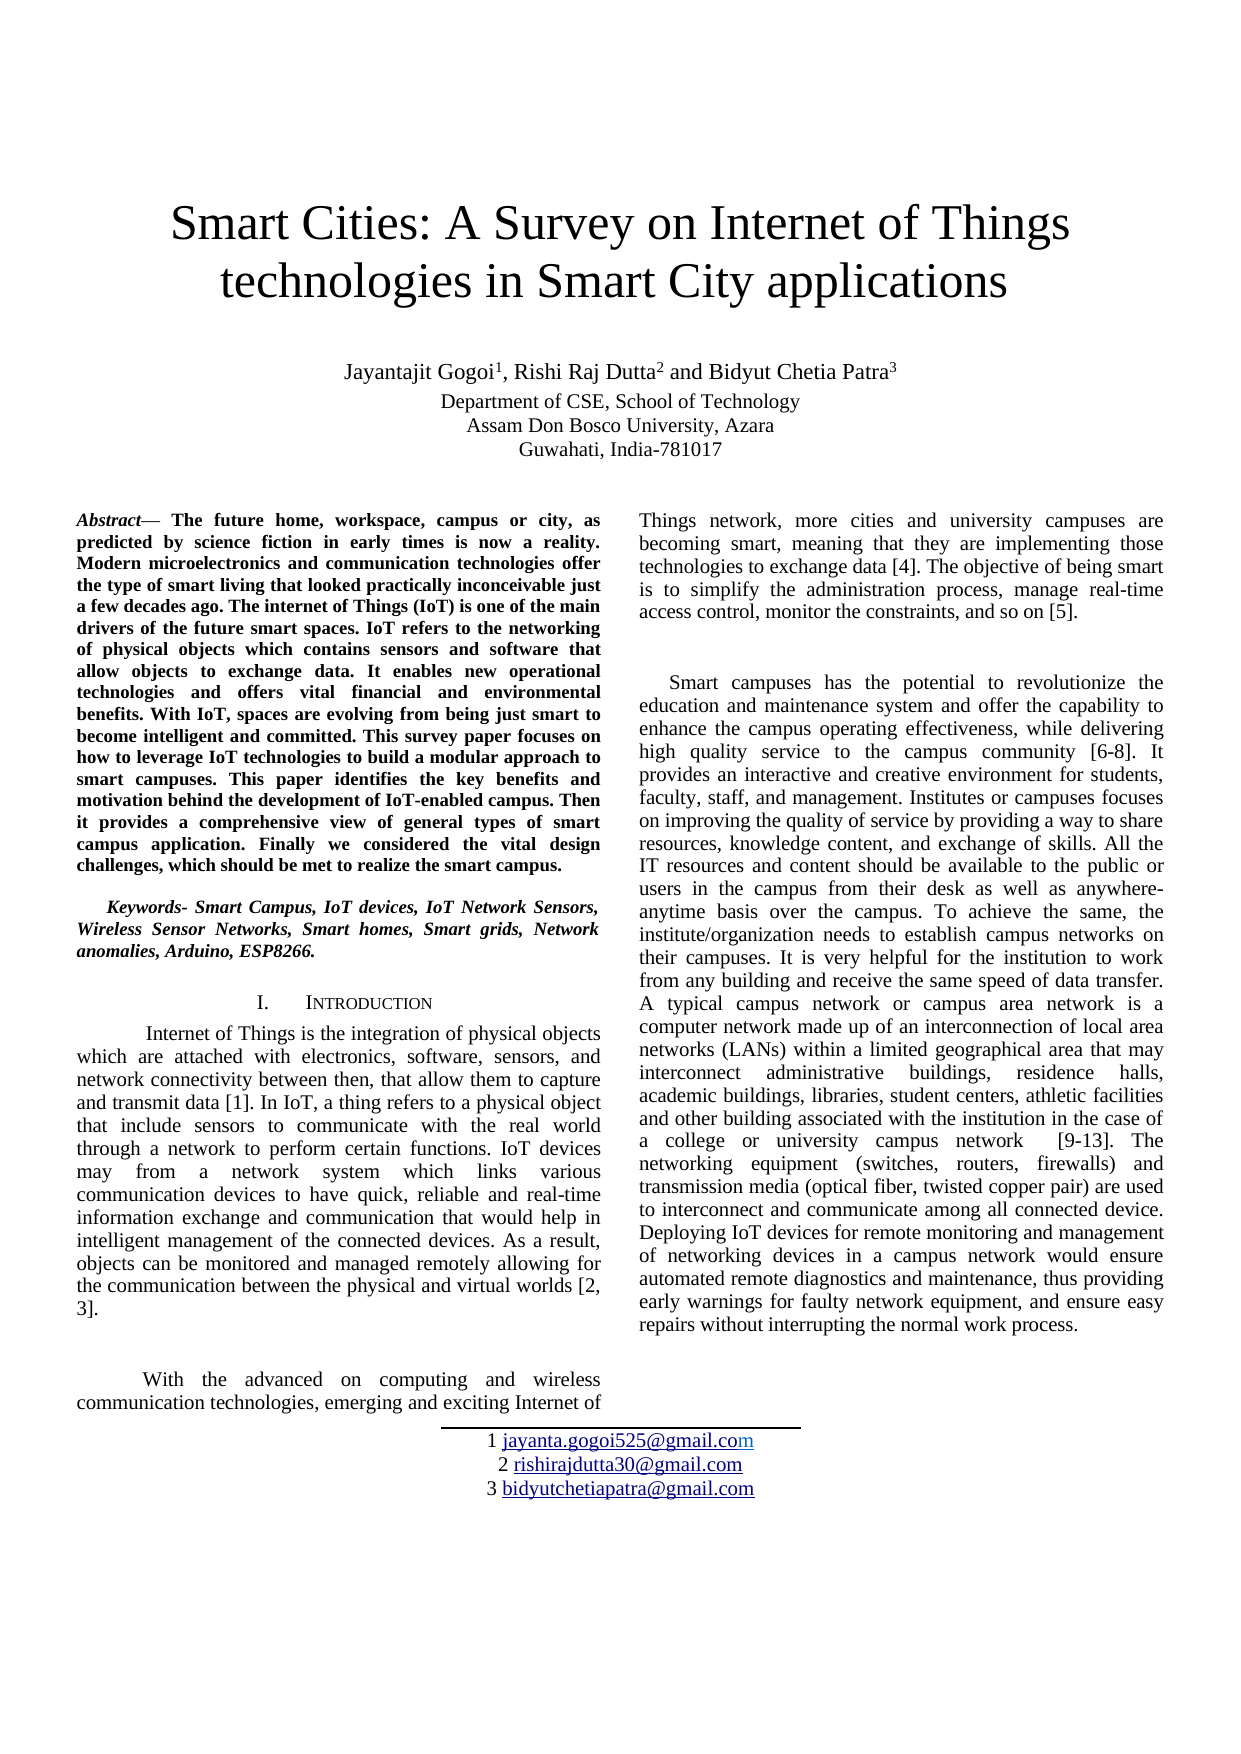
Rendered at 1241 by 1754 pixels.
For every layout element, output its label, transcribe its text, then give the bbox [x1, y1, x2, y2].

text Keywords- Smart Campus, IoT devices, IoT Network Sensors, Wireless Sensor Networks, Smart homes, Smart grids, Network anomalies, Arduino, ESP8266. [76, 896, 601, 961]
text jayanta.gogoi525@gmail.com [76, 1428, 1164, 1452]
text Jayantajit Gogoi, Rishi Raj Dutta and Bidyut Chetia Patra [76, 358, 1164, 384]
text Guwahati, India-781017 [76, 437, 1164, 461]
text Department of CSE, School of Technology [76, 389, 1164, 413]
text rishirajdutta30@gmail.com [76, 1452, 1164, 1476]
subtitle Introduction [76, 990, 601, 1014]
text Things network, more cities and university campuses are becoming smart, meaning that they are implementing those technologies to exchange data [4]. The objective of being smart is to simplify the administration process, manage real-time access control, monitor the constraints, and so on [5]. [639, 509, 1164, 623]
text With the advanced on computing and wireless communication technologies, emerging and exciting Internet of [76, 1368, 601, 1414]
text Abstract— The future home, workspace, campus or city, as predicted by science fiction in early times is now a reality. Modern microelectronics and communication technologies offer the type of smart living that looked practically inconceivable just a few decades ago. The internet of Things (IoT) is one of the main drivers of the future smart spaces. IoT refers to the networking of physical objects which contains sensors and software that allow objects to exchange data. It enables new operational technologies and offers vital financial and environmental benefits. With IoT, spaces are evolving from being just smart to become intelligent and committed. This survey paper focuses on how to leverage IoT technologies to build a modular approach to smart campuses. This paper identifies the key benefits and motivation behind the development of IoT-enabled campus. Then it provides a comprehensive view of general types of smart campus application. Finally we considered the vital design challenges, which should be met to realize the smart campus. [76, 509, 601, 876]
title Smart Cities: A Survey on Internet of Things technologies in Smart City applications [76, 193, 1164, 308]
text Assam Don Bosco University, Azara [76, 413, 1164, 437]
text Internet of Things is the integration of physical objects which are attached with electronics, software, sensors, and network connectivity between then, that allow them to capture and transmit data [1]. In IoT, a thing refers to a physical object that include sensors to communicate with the real world through a network to perform certain functions. IoT devices may from a network system which links various communication devices to have quick, reliable and real-time information exchange and communication that would help in intelligent management of the connected devices. As a result, objects can be monitored and managed remotely allowing for the communication between the physical and virtual worlds [2, 3]. [76, 1023, 601, 1320]
text bidyutchetiapatra@gmail.com [76, 1476, 1164, 1500]
text Smart campuses has the potential to revolutionize the education and maintenance system and offer the capability to enhance the campus operating effectiveness, while delivering high quality service to the campus community [6-8]. It provides an interactive and creative environment for students, faculty, staff, and management. Institutes or campuses focuses on improving the quality of service by providing a way to share resources, knowledge content, and exchange of skills. All the IT resources and content should be available to the public or users in the campus from their desk as well as anywhere-anytime basis over the campus. To achieve the same, the institute/organization needs to establish campus networks on their campuses. It is very helpful for the institution to work from any building and receive the same speed of data transfer. A typical campus network or campus area network is a computer network made up of an interconnection of local area networks (LANs) within a limited geographical area that may interconnect administrative buildings, residence halls, academic buildings, libraries, student centers, athletic facilities and other building associated with the institution in the case of a college or university campus network [9-13]. The networking equipment (switches, routers, firewalls) and transmission media (optical fiber, twisted copper pair) are used to interconnect and communicate among all connected device. Deploying IoT devices for remote monitoring and management of networking devices in a campus network would ensure automated remote diagnostics and maintenance, thus providing early warnings for faulty network equipment, and ensure easy repairs without interrupting the normal work process. [639, 671, 1164, 1336]
